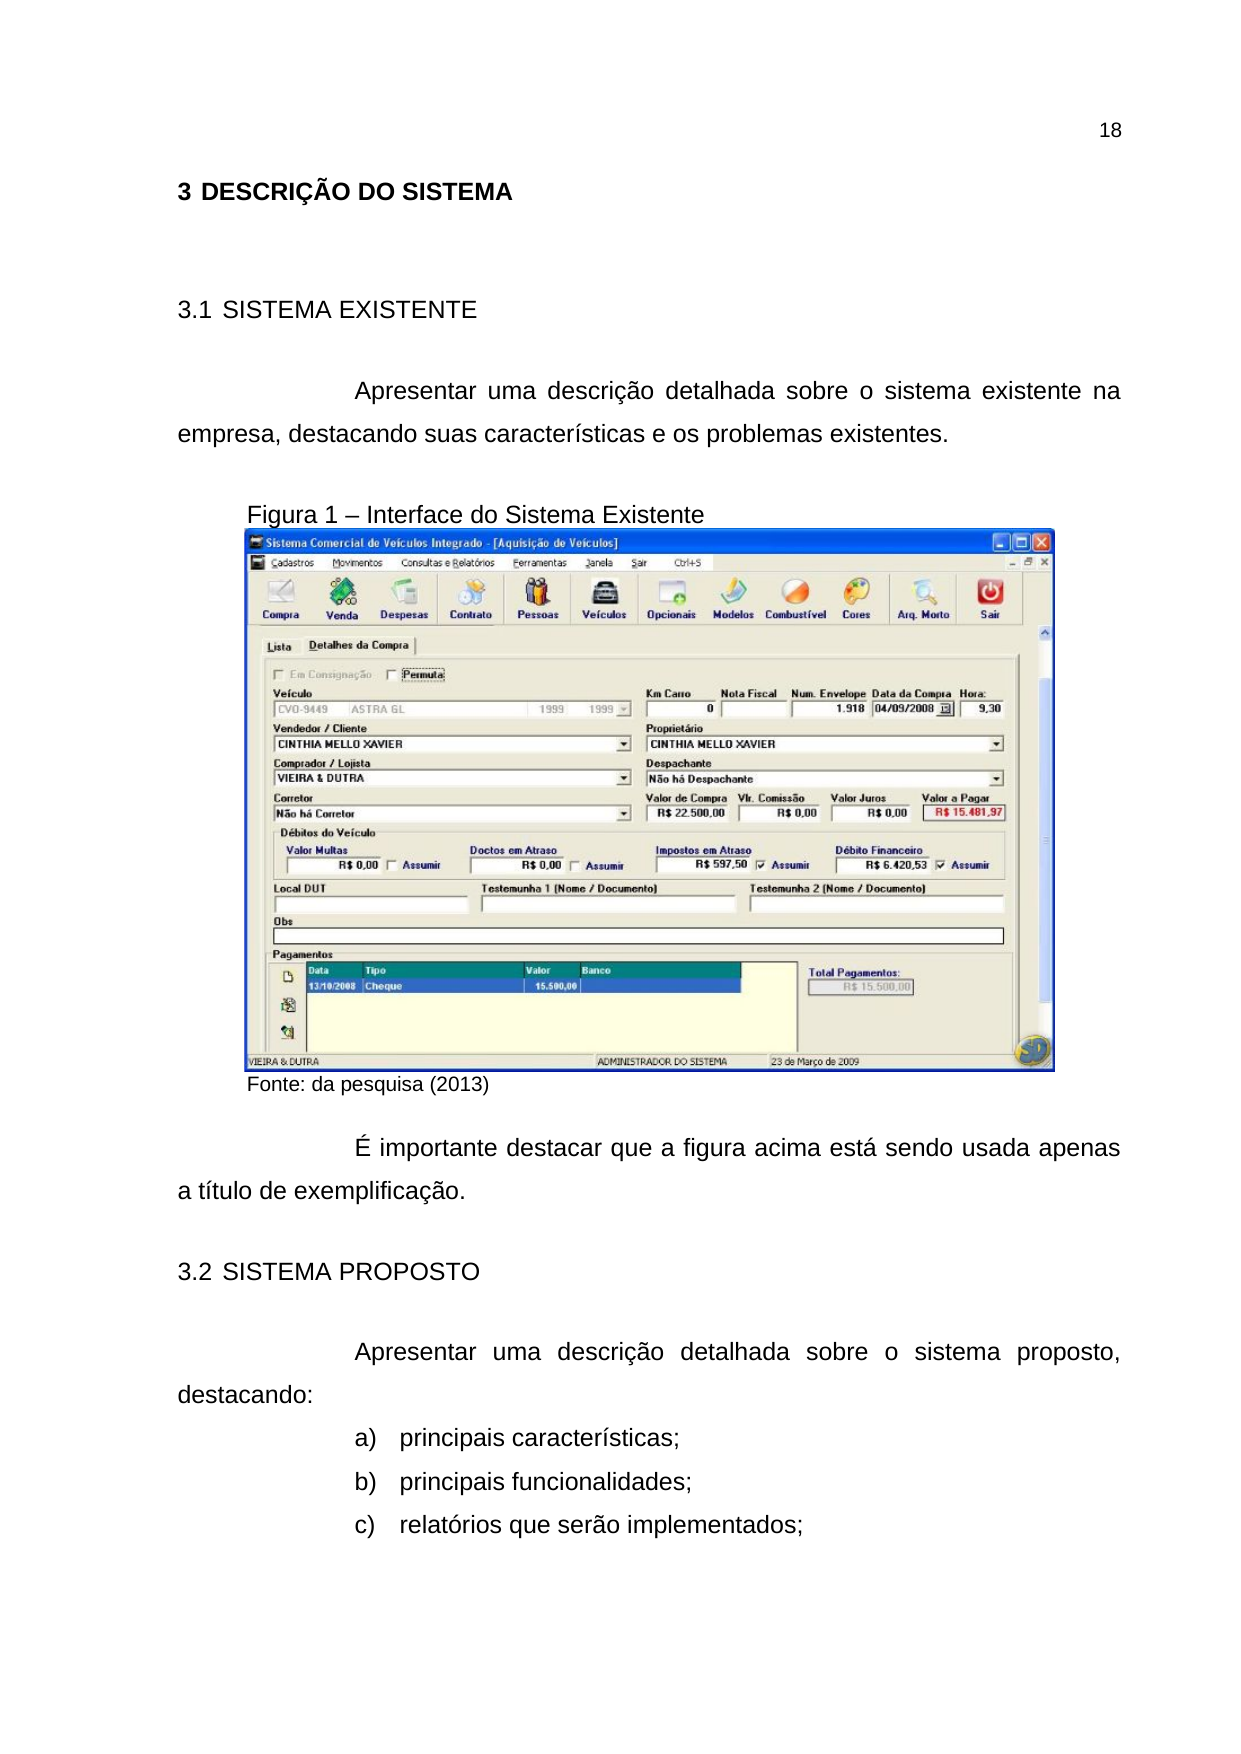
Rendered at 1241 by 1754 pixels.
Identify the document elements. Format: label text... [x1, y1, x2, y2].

list relatórios que serão implementados; [354, 1510, 1122, 1538]
list principais características; [354, 1423, 1122, 1452]
text É importante destacar que a figura acima está sendo usada apenas a título de exemplificação. [177, 1133, 1122, 1205]
picture [244, 528, 1055, 1072]
subtitle Descrição do sistema [177, 177, 1122, 206]
text Apresentar uma descrição detalhada sobre o sistema proposto, destacando: [177, 1337, 1122, 1409]
text Fonte: da pesquisa (2013) [177, 1071, 1122, 1095]
subtitle Sistema proposto [177, 1257, 1122, 1285]
list principais funcionalidades; [354, 1467, 1122, 1495]
text Apresentar uma descrição detalhada sobre o sistema existente na empresa, destacando suas características e os problemas existentes. [177, 376, 1122, 448]
subtitle Sistema EXISTENTE [177, 295, 1122, 324]
text Figura 1 – Interface do Sistema Existente [177, 500, 1122, 528]
